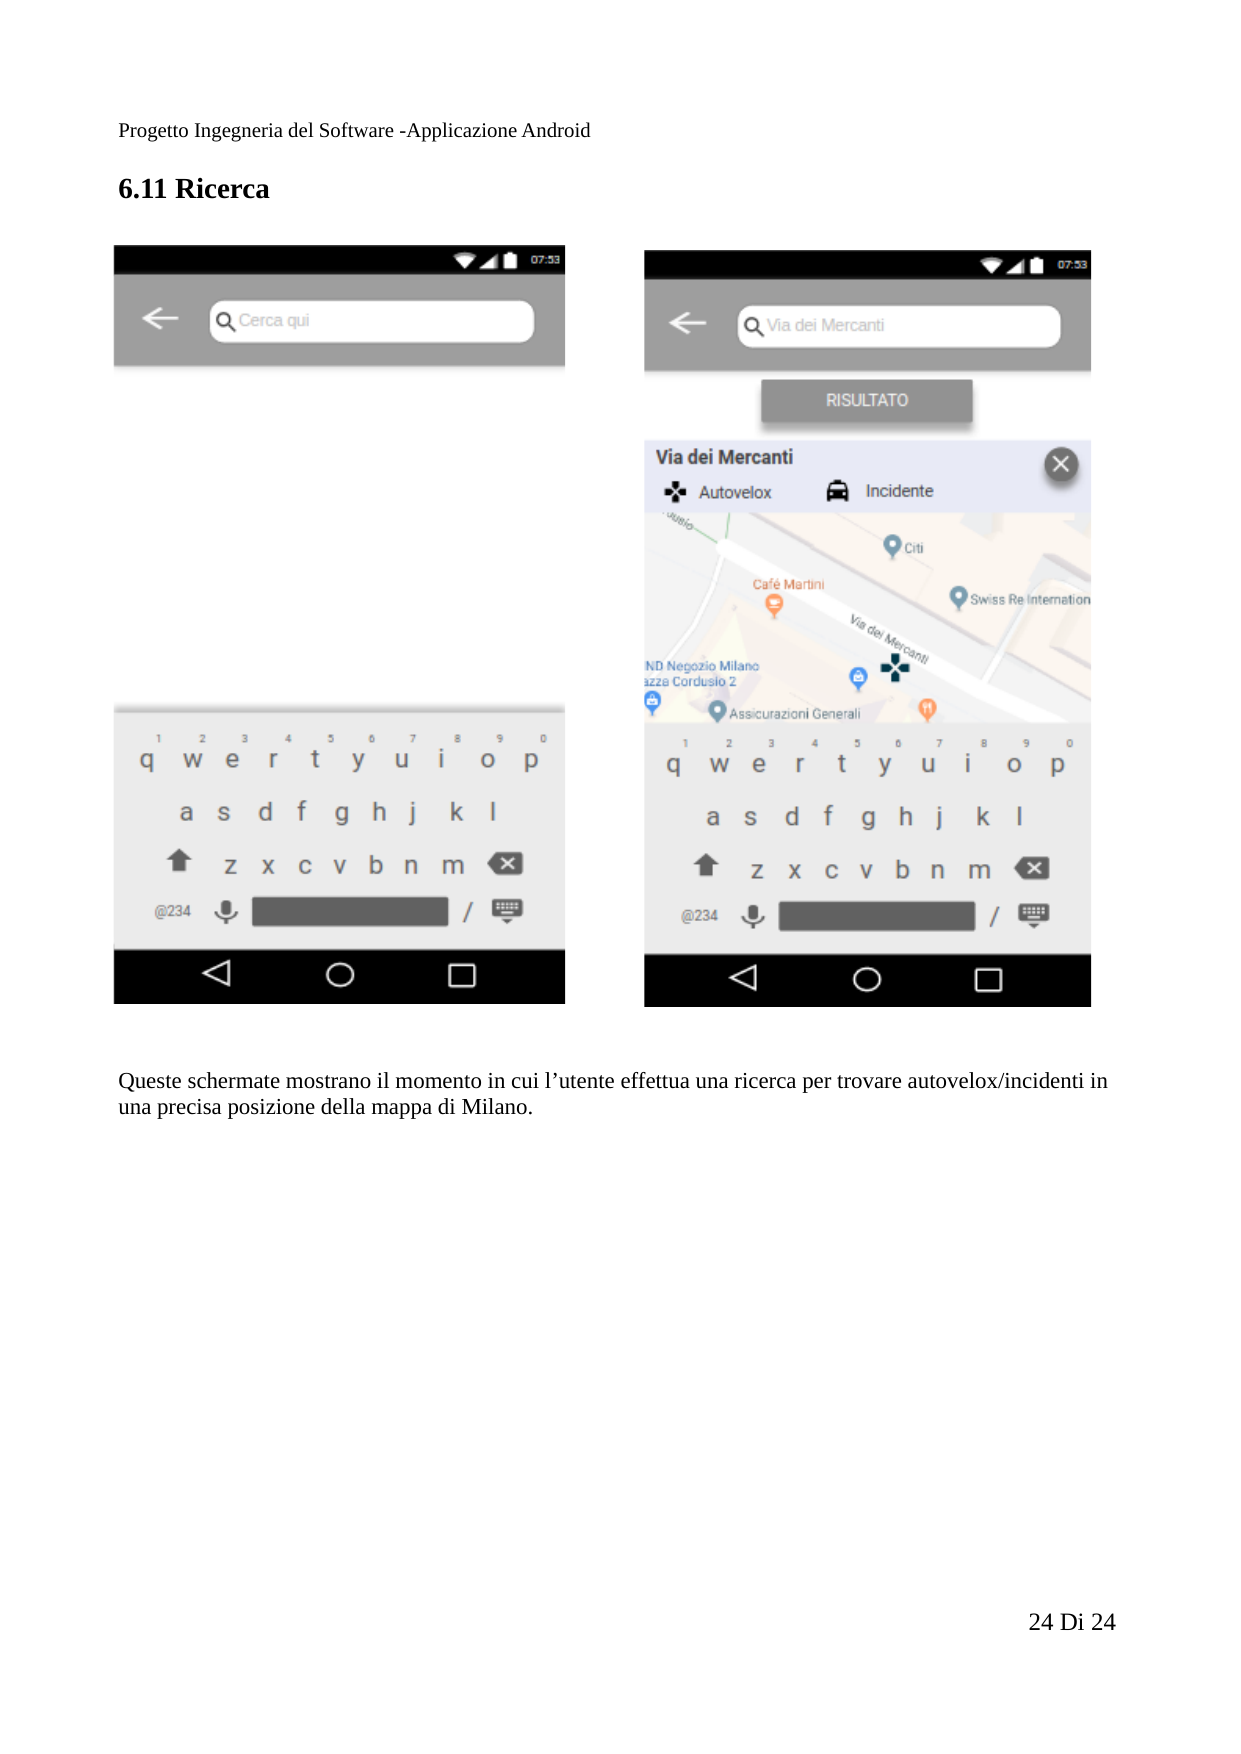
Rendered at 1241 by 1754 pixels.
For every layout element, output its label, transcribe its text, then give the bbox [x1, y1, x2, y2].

subtitle 6.11 Ricerca [118, 172, 1122, 205]
picture [113, 245, 565, 1004]
text Queste schermate mostrano il momento in cui l’utente effettua una ricerca per trovare autovelox/incidenti in una precisa posizione della mappa di Milano. [118, 1067, 1122, 1120]
picture [644, 250, 1092, 1007]
